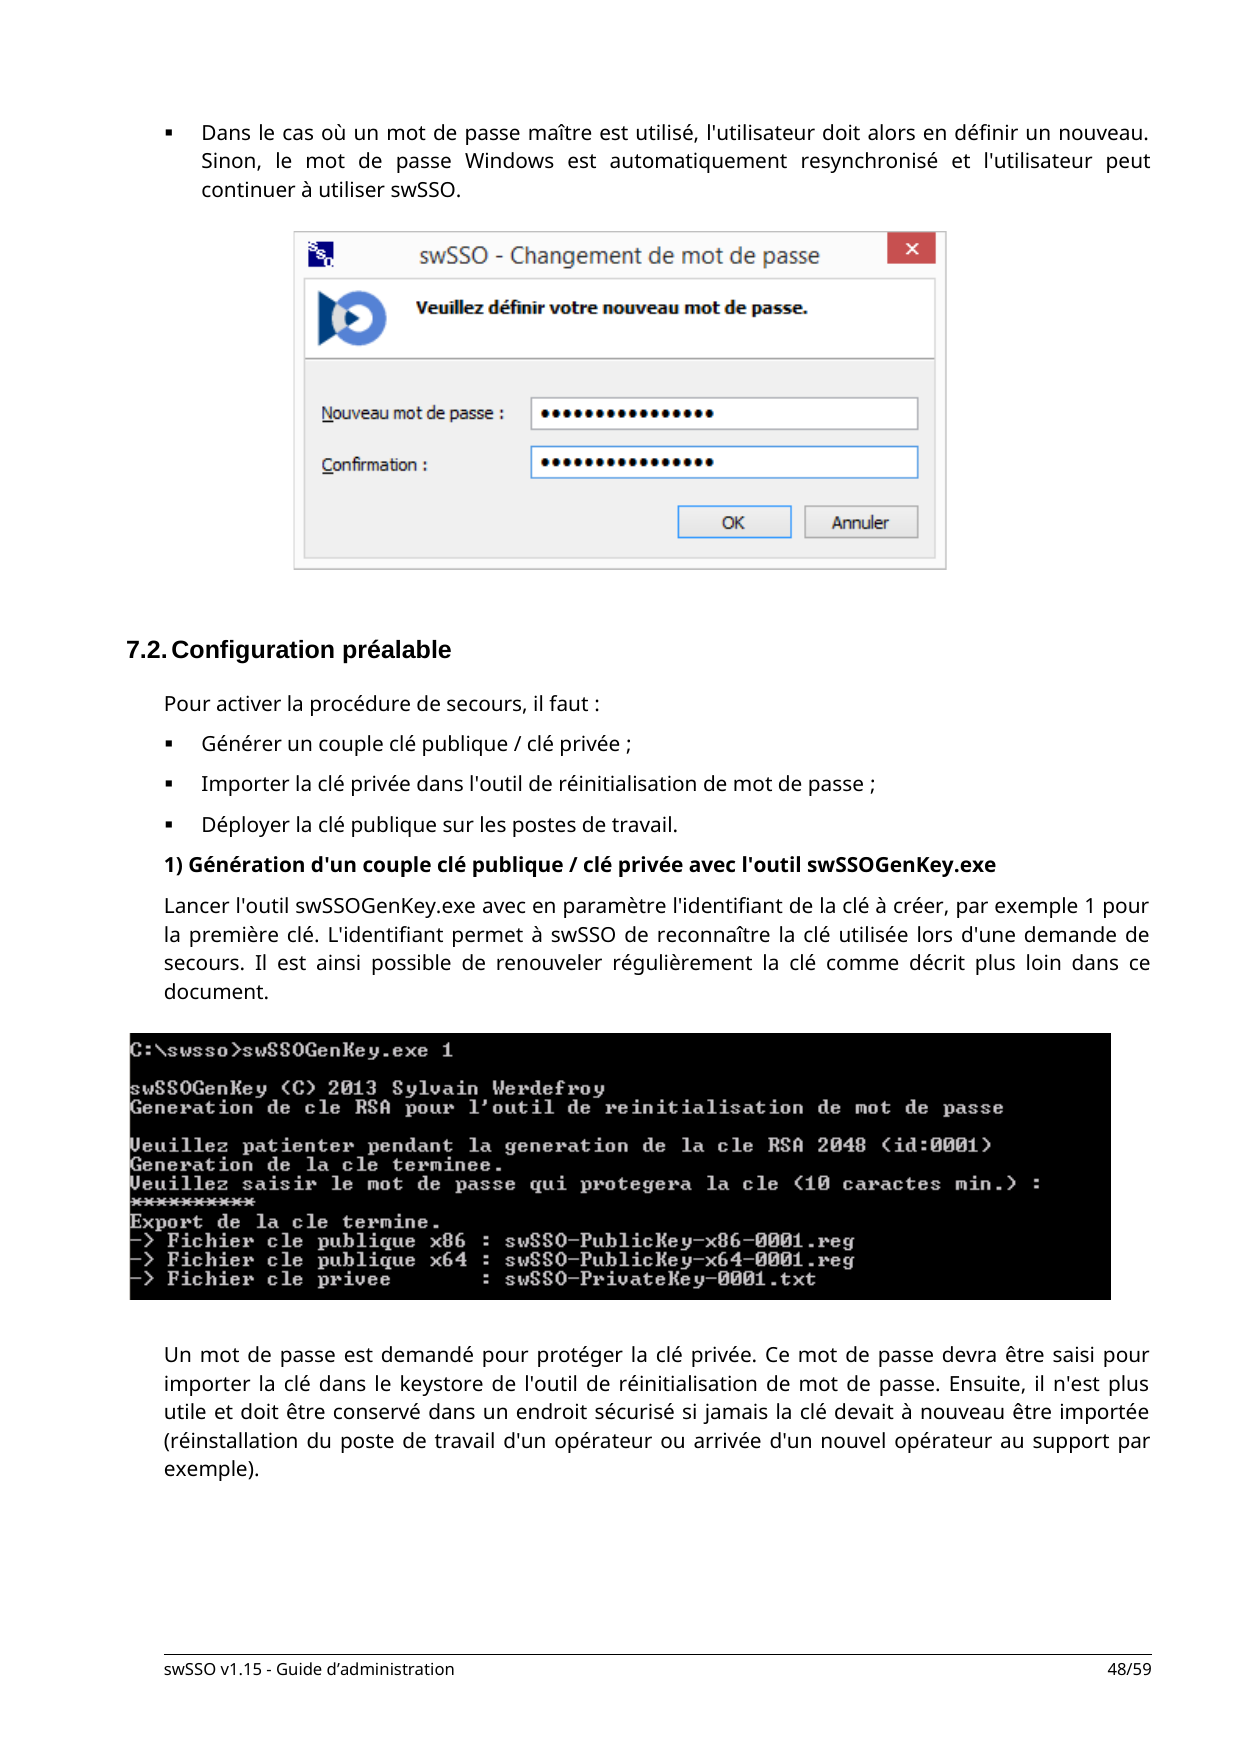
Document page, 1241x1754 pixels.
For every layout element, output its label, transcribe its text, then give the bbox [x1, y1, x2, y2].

list Dans le cas où un mot de passe maître est utilisé, l'utilisateur doit alors en définir un nouveau. Sinon, le mot de passe Windows est automatiquement resynchronisé et l'utilisateur peut continuer à utiliser swSSO. [164, 118, 1152, 203]
list Générer un couple clé publique / clé privée ; [164, 729, 1152, 758]
picture [293, 231, 947, 570]
subtitle Configuration préalable [126, 635, 1152, 664]
list Déployer la clé publique sur les postes de travail. [164, 810, 1152, 838]
text Lancer l'outil swSSOGenKey.exe avec en paramètre l'identifiant de la clé à créer, par exemple 1 pour la première clé. L'identifiant permet à swSSO de reconnaître la clé utilisée lors d'une demande de secours. Il est ainsi possible de renouveler régulièrement la clé comme décrit plus loin dans ce document. [164, 892, 1152, 1005]
text Pour activer la procédure de secours, il faut : [164, 689, 1152, 717]
list Importer la clé privée dans l'outil de réinitialisation de mot de passe ; [164, 769, 1152, 798]
text 1) Génération d'un couple clé publique / clé privée avec l'outil swSSOGenKey.exe [164, 851, 1152, 879]
text Un mot de passe est demandé pour protéger la clé privée. Ce mot de passe devra être saisi pour importer la clé dans le keystore de l'outil de réinitialisation de mot de passe. Ensuite, il n'est plus utile et doit être conservé dans un endroit sécurisé si jamais la clé devait à nouveau être importée (réinstallation du poste de travail d'un opérateur ou arrivée d'un nouvel opérateur au support par exemple). [164, 1340, 1152, 1483]
